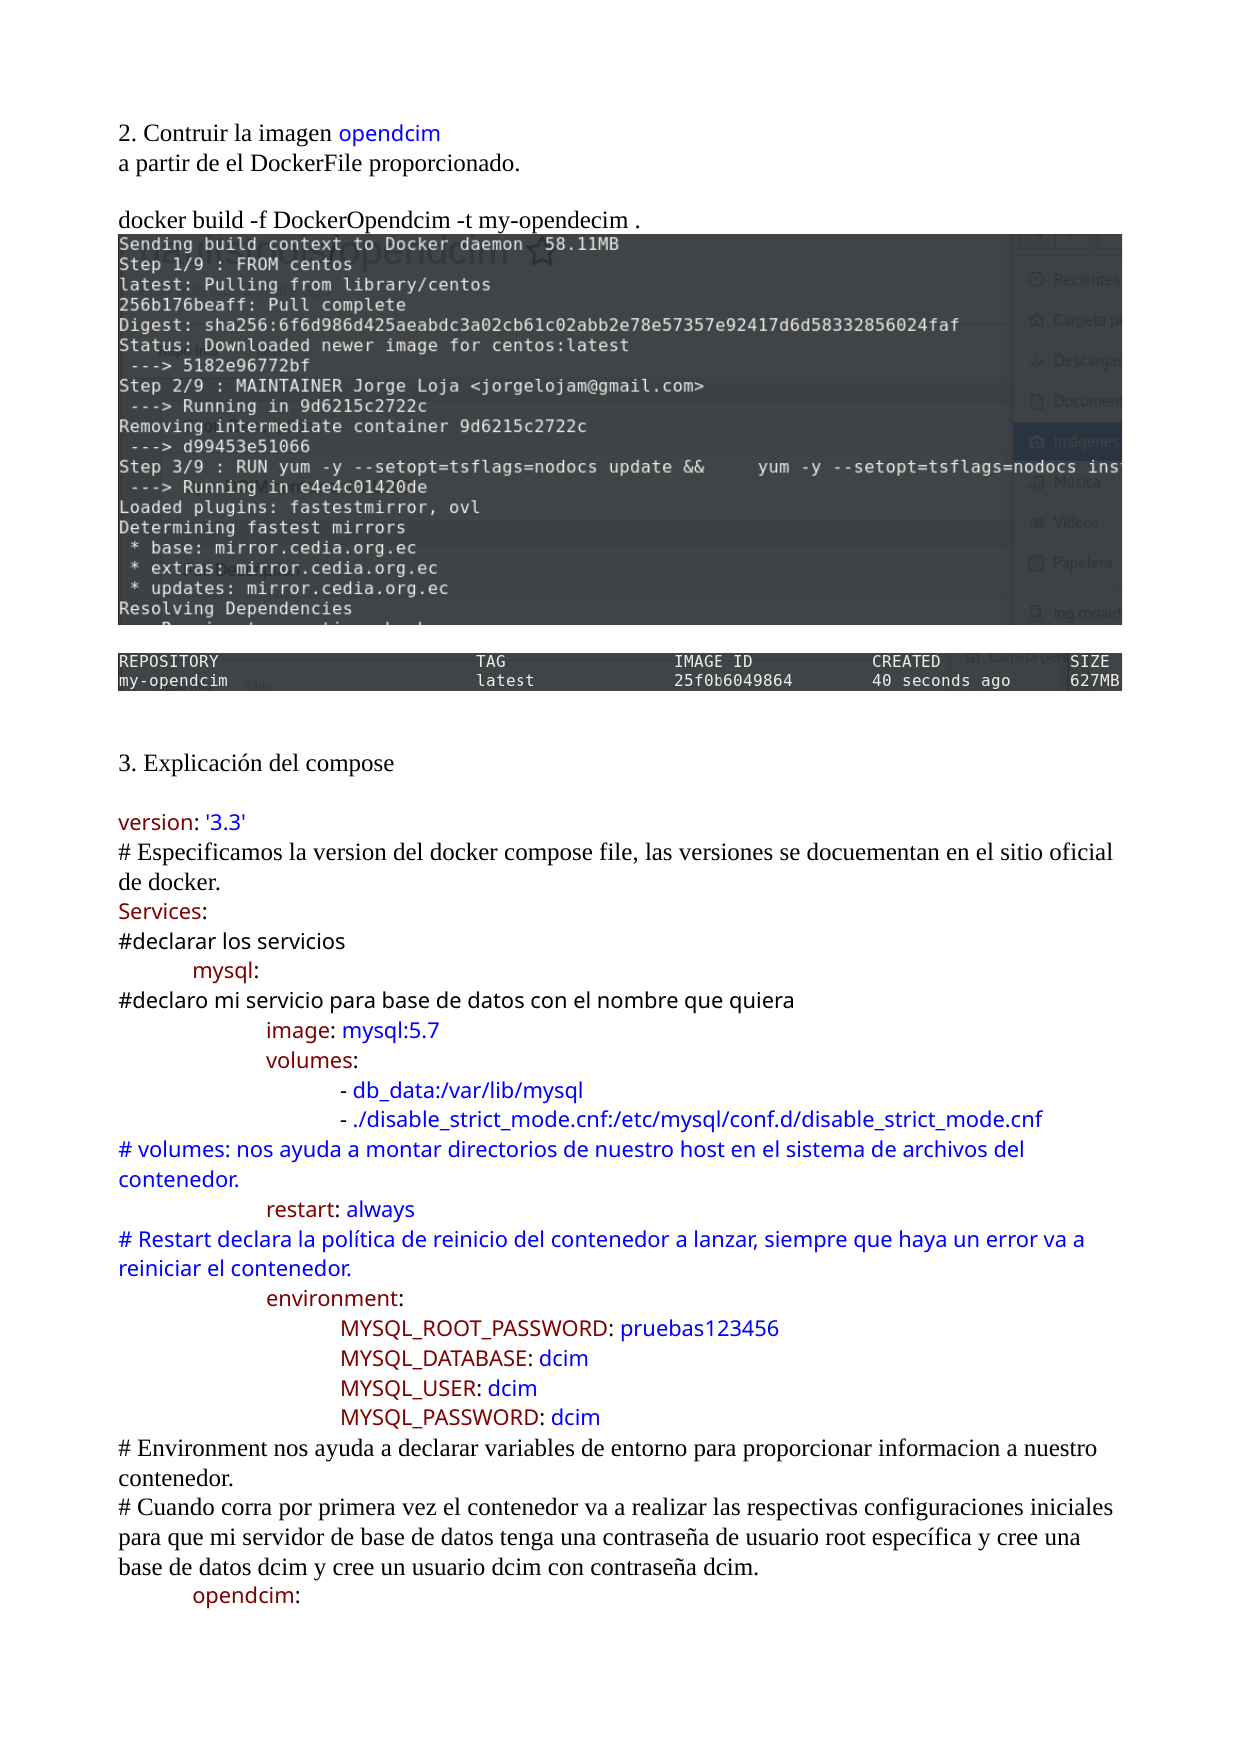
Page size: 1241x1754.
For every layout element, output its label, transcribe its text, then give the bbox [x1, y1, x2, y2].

text image: mysql:5.7 [118, 1015, 1122, 1045]
text Services: [118, 896, 1122, 926]
text MYSQL_ROOT_PASSWORD: pruebas123456 [118, 1313, 1122, 1343]
text MYSQL_USER: dcim [118, 1372, 1122, 1402]
text volumes: [118, 1045, 1122, 1074]
text mysql: [118, 955, 1122, 985]
text - ./disable_strict_mode.cnf:/etc/mysql/conf.d/disable_strict_mode.cnf [118, 1104, 1122, 1134]
text #declaro mi servicio para base de datos con el nombre que quiera [118, 985, 1122, 1015]
text # Environment nos ayuda a declarar variables de entorno para proporcionar informacion a nuestro contenedor. [118, 1432, 1122, 1491]
text 3. Explicación del compose [118, 748, 1122, 777]
text 2. Contruir la imagen opendcim [118, 118, 1122, 148]
text opendcim: [118, 1581, 1122, 1610]
text # Especificamos la version del docker compose file, las versiones se docuementan en el sitio oficial de docker. [118, 836, 1122, 896]
picture [118, 234, 1123, 625]
text environment: [118, 1283, 1122, 1313]
text # Cuando corra por primera vez el contenedor va a realizar las respectivas configuraciones iniciales para que mi servidor de base de datos tenga una contraseña de usuario root específica y cree una base de datos dcim y cree un usuario dcim con contraseña dcim. [118, 1491, 1122, 1581]
text - db_data:/var/lib/mysql [118, 1074, 1122, 1104]
text # Restart declara la política de reinicio del contenedor a lanzar, siempre que haya un error va a reiniciar el contenedor. [118, 1223, 1122, 1283]
text # volumes: nos ayuda a montar directorios de nuestro host en el sistema de archivos del contenedor. [118, 1134, 1122, 1194]
text docker build -f DockerOpendcim -t my-opendecim . [118, 205, 1122, 234]
text #declarar los servicios [118, 926, 1122, 955]
text restart: always [118, 1194, 1122, 1223]
picture [118, 653, 1123, 691]
text a partir de el DockerFile proporcionado. [118, 148, 1122, 177]
text MYSQL_DATABASE: dcim [118, 1343, 1122, 1372]
text version: '3.3' [118, 807, 1122, 836]
text MYSQL_PASSWORD: dcim [118, 1402, 1122, 1432]
